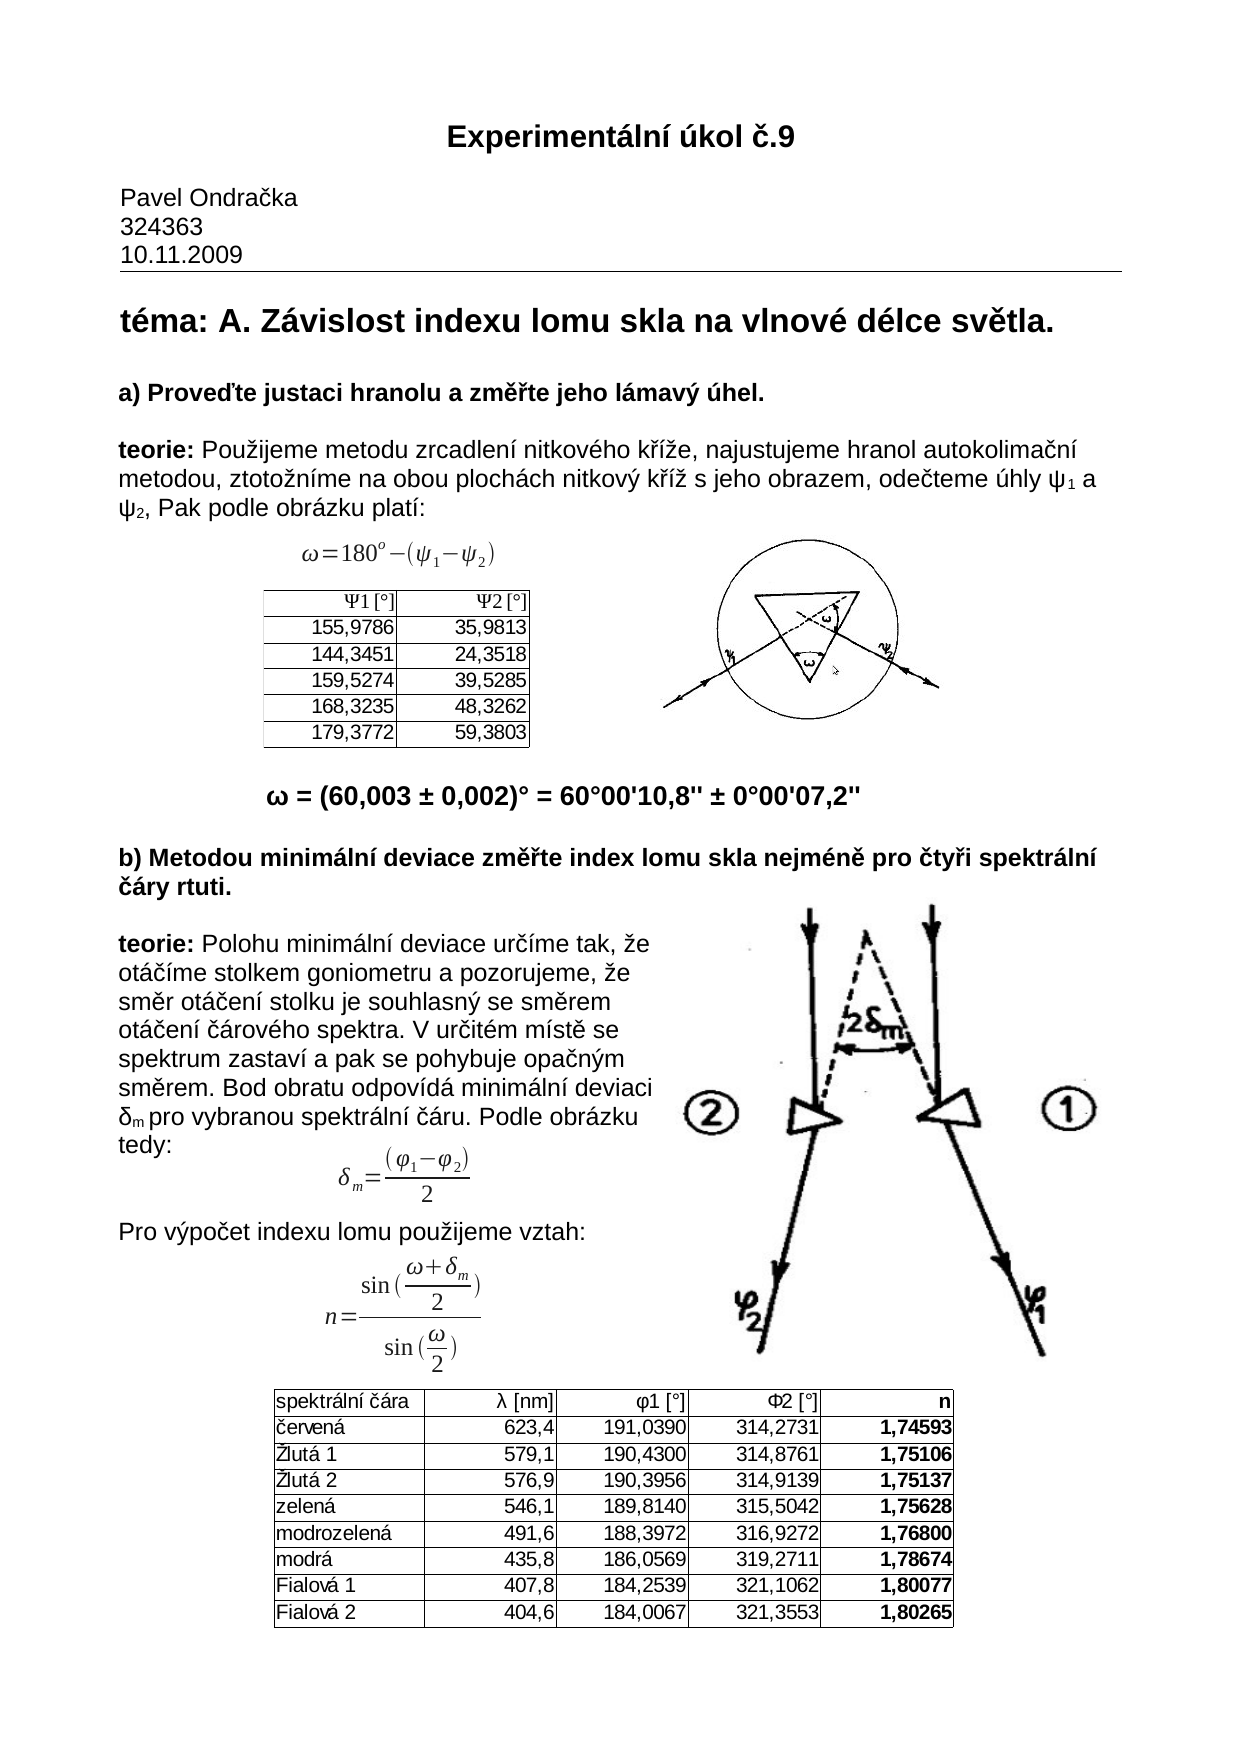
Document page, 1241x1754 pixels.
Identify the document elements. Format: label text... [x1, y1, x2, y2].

text téma: A. Závislost indexu lomu skla na vlnové délce světla. [120, 301, 1122, 339]
text teorie: Polohu minimální deviace určíme tak, že otáčíme stolkem goniometru a pozorujeme, že směr otáčení stolku je souhlasný se směrem otáčení čárového spektra. V určitém místě se spektrum zastaví a pak se pohybuje opačným směrem. Bod obratu odpovídá minimální deviaci δm pro vybranou spektrální čáru. Podle obrázku tedy: [118, 929, 675, 1159]
text a) Proveďte justaci hranolu a změřte jeho lámavý úhel. [118, 378, 1122, 407]
text b) Metodou minimální deviace změřte index lomu skla nejméně pro čtyři spektrální čáry rtuti. [118, 843, 1122, 900]
picture [659, 535, 947, 723]
text teorie: Použijeme metodu zrcadlení nitkového kříže, najustujeme hranol autokolimační metodou, ztotožníme na obou plochách nitkový kříž s jeho obrazem, odečteme úhly ψ1 a ψ2, Pak podle obrázku platí: [118, 435, 1122, 522]
text 324363 [120, 212, 1122, 240]
text 10.11.2009 [120, 240, 1122, 271]
text ω = (60,003 ± 0,002)° = 60°00'10,8'' ± 0°00'07,2'' [118, 780, 1122, 812]
text Pro výpočet indexu lomu použijeme vztah: [118, 1217, 675, 1245]
text Pavel Ondračka [120, 183, 1122, 212]
picture [675, 897, 1112, 1373]
text Experimentální úkol č.9 [120, 118, 1122, 154]
